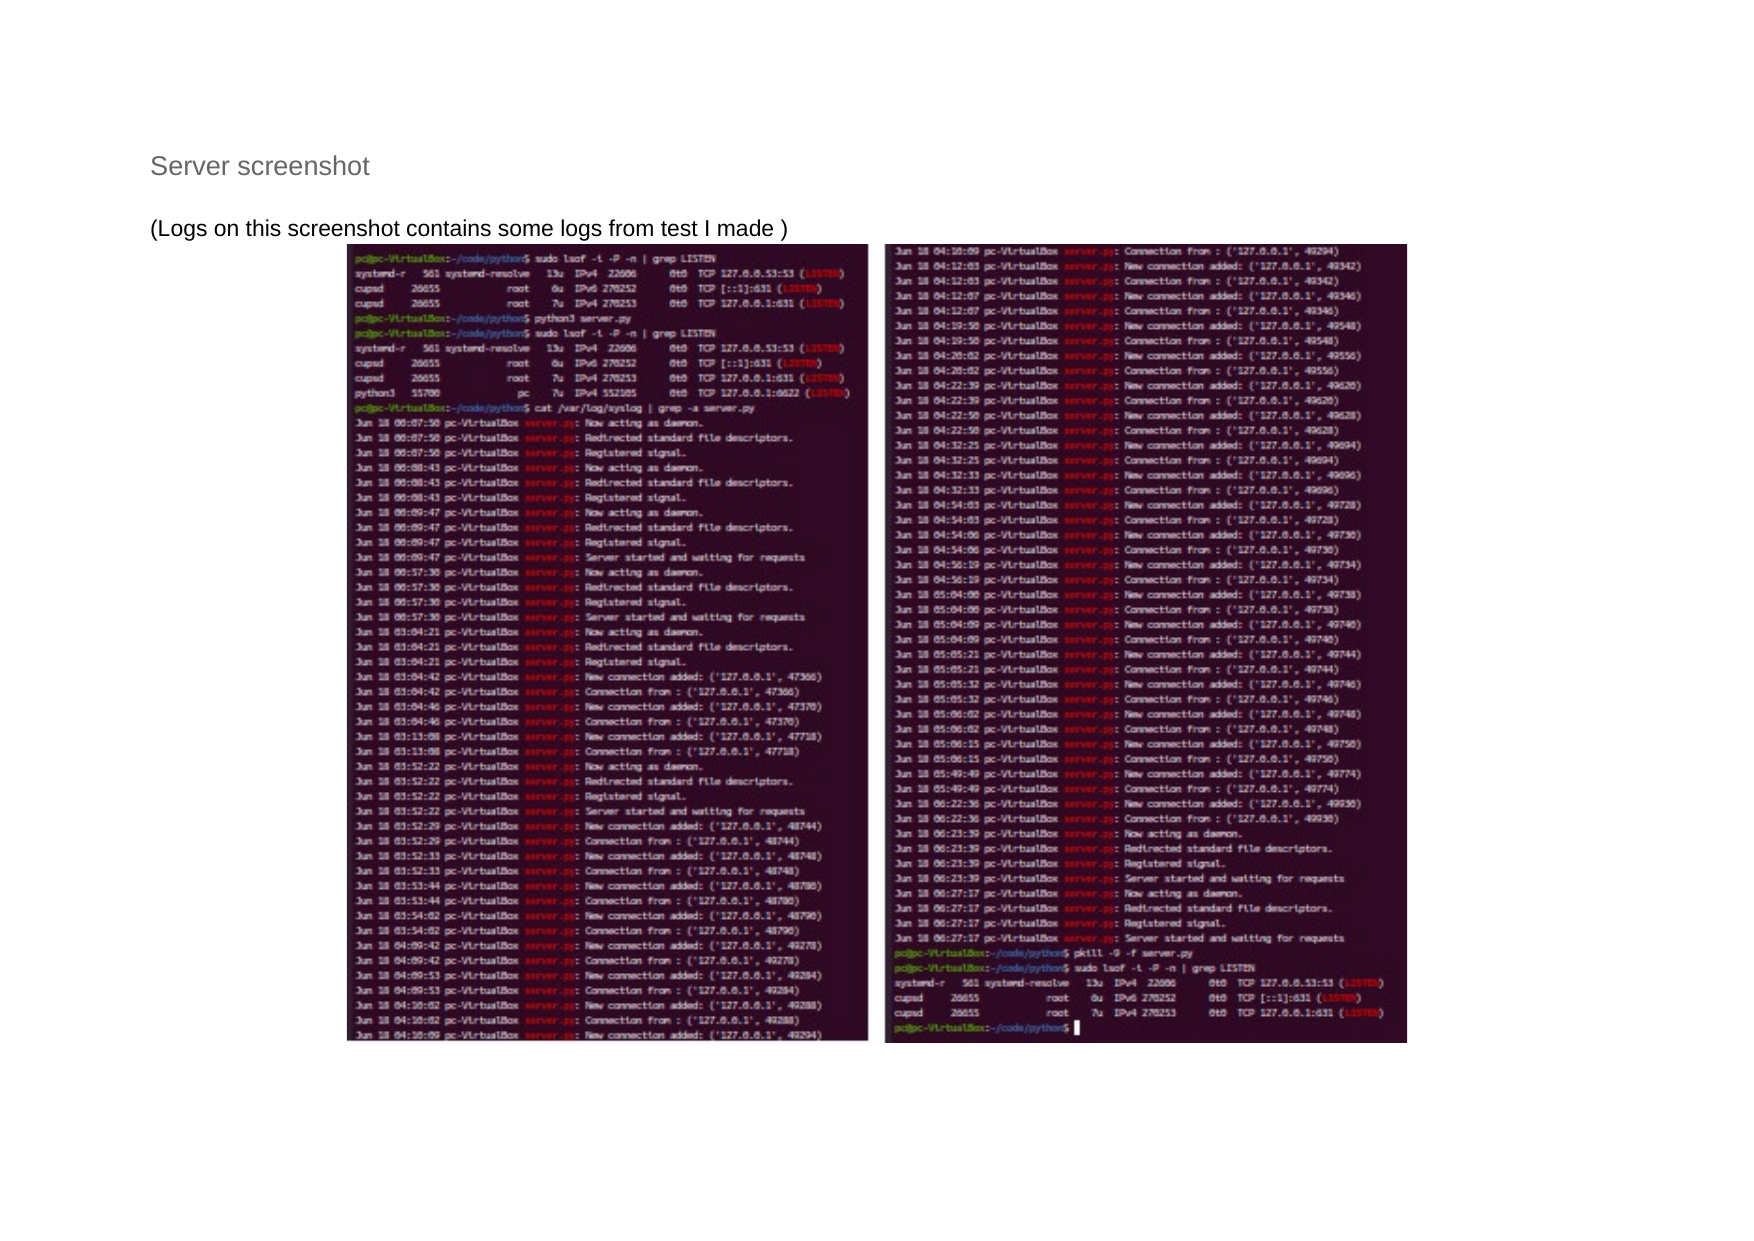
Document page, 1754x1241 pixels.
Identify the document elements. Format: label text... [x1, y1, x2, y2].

subtitle Server screenshot [150, 150, 1604, 181]
text (Logs on this screenshot contains some logs from test I made ) [150, 214, 1604, 241]
picture [346, 244, 1408, 1043]
